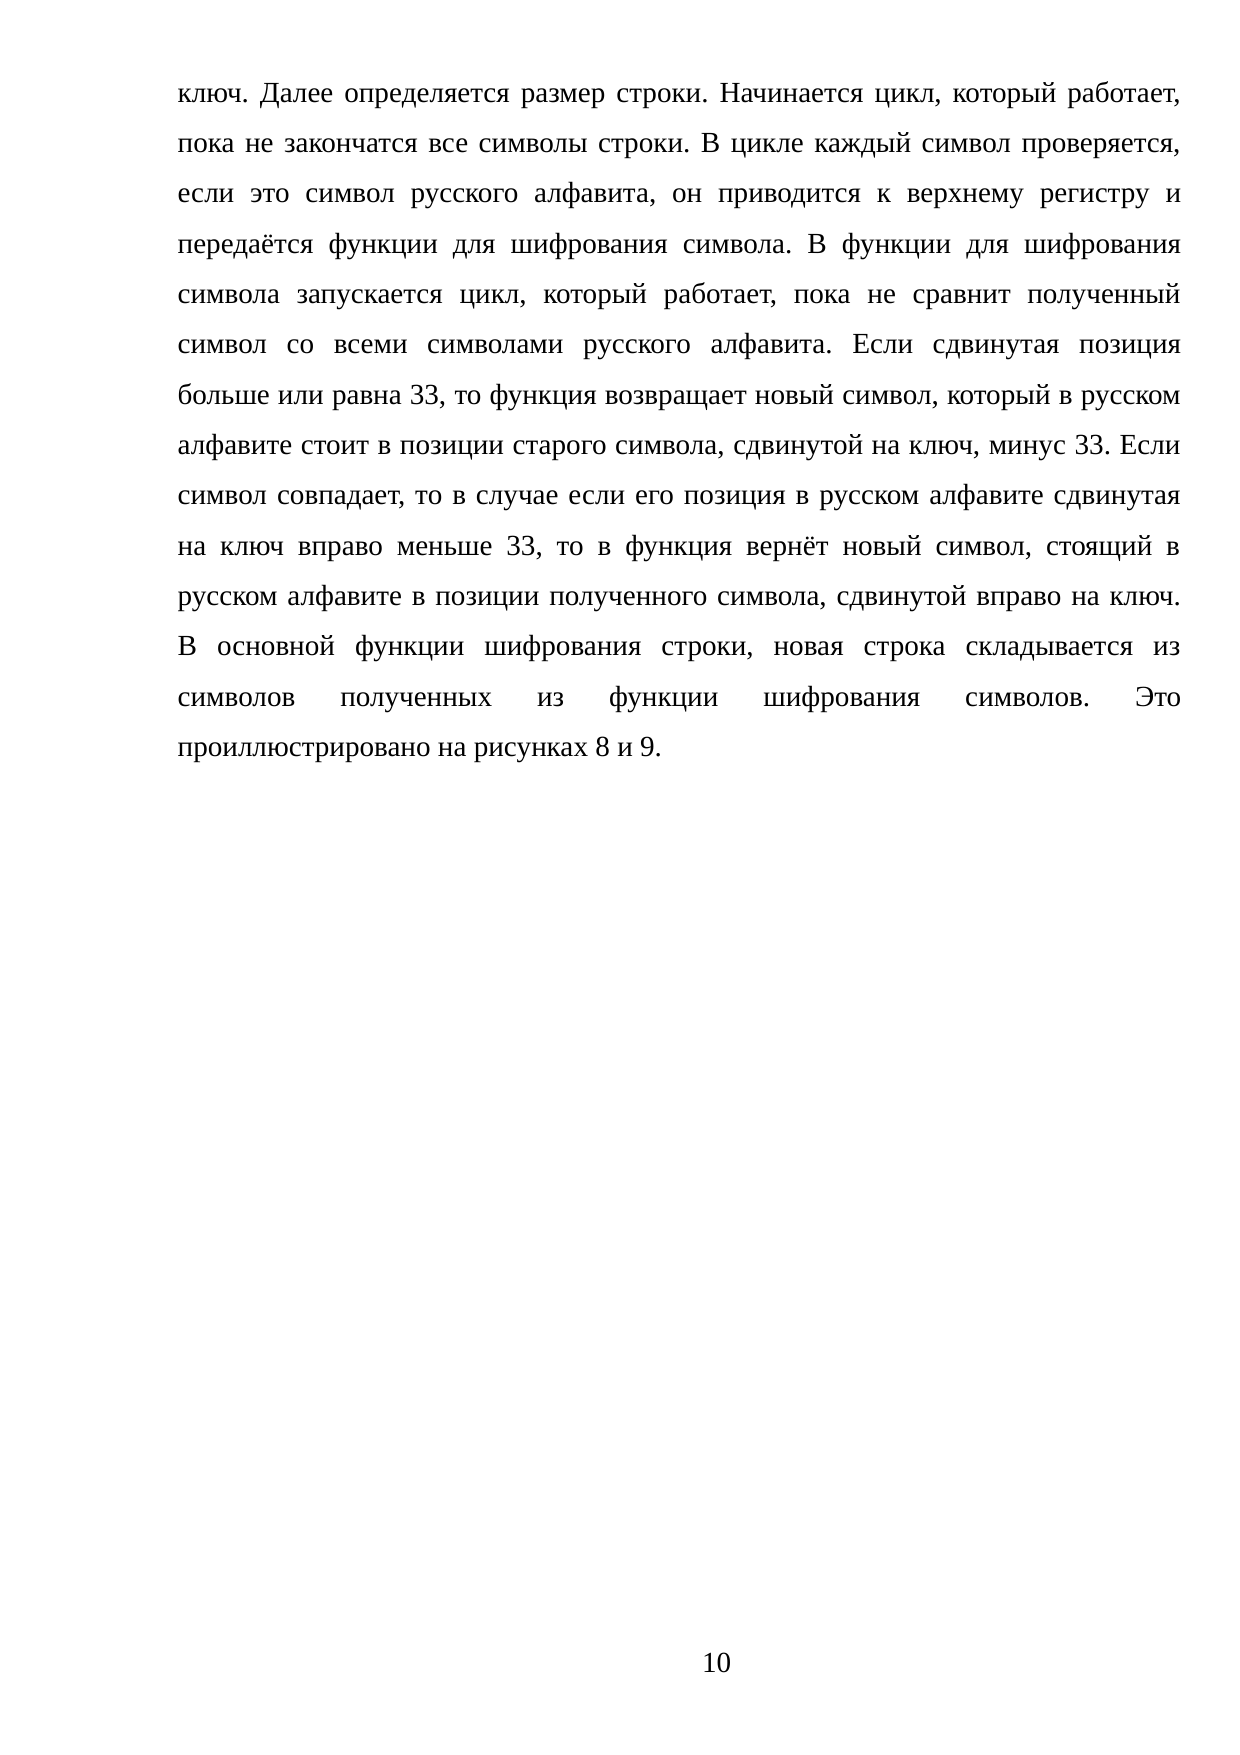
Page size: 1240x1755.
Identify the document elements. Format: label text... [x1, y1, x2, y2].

list ключ. Далее определяется размер строки. Начинается цикл, который работает, пока не закончатся все символы строки. В цикле каждый символ проверяется, если это символ русского алфавита, он приводится к верхнему регистру и передаётся функции для шифрования символа. В функции для шифрования символа запускается цикл, который работает, пока не сравнит полученный символ со всеми символами русского алфавита. Если сдвинутая позиция больше или равна 33, то функция возвращает новый символ, который в русском алфавите стоит в позиции старого символа, сдвинутой на ключ, минус 33. Если символ совпадает, то в случае если его позиция в русском алфавите сдвинутая на ключ вправо меньше 33, то в функция вернёт новый символ, стоящий в русском алфавите в позиции полученного символа, сдвинутой вправо на ключ. В основной функции шифрования строки, новая строка складывается из символов полученных из функции шифрования символов. Это проиллюстрировано на рисунках 8 и 9. [177, 75, 1182, 763]
